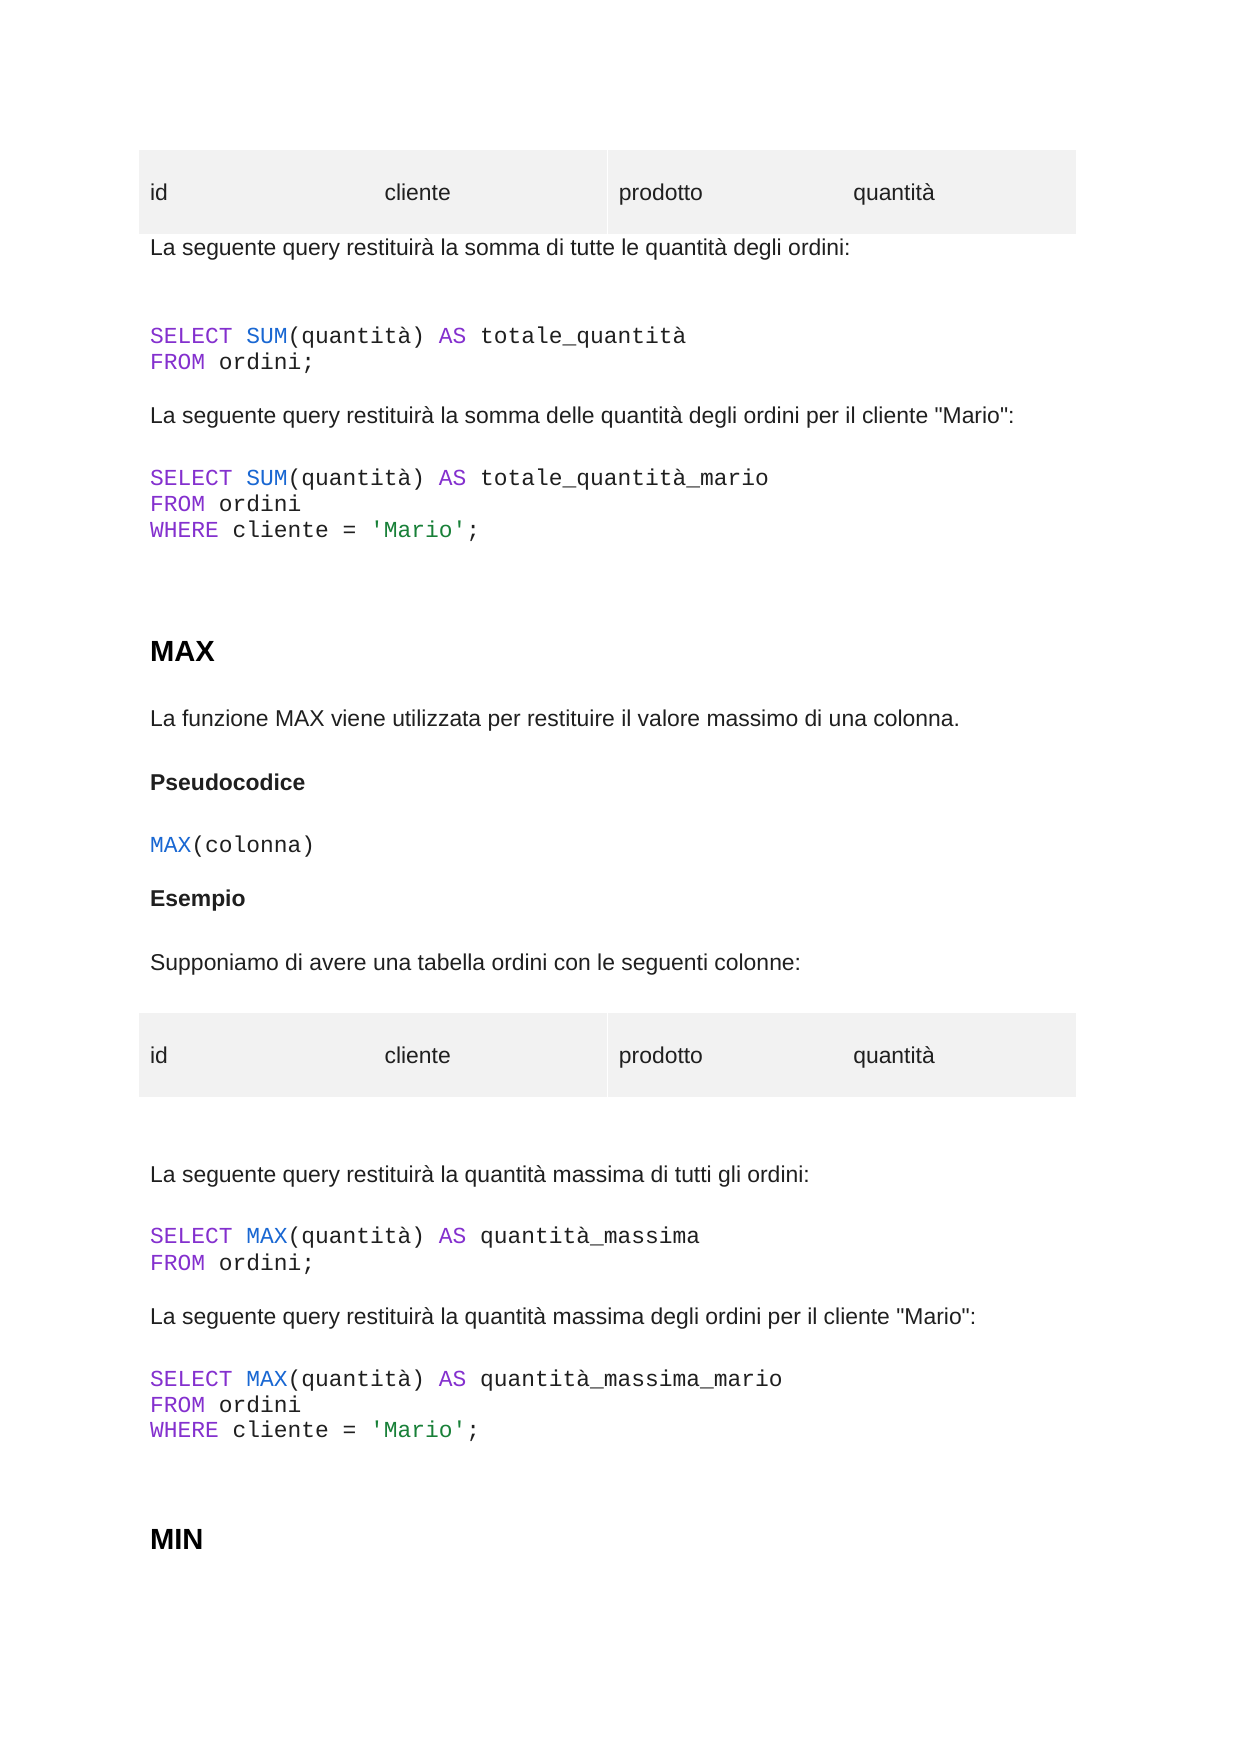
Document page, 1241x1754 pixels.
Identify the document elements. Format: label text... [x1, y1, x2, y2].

text Pseudocodice [150, 769, 1053, 796]
text SELECT MAX(quantità) AS quantità_massima FROM ordini; [150, 1225, 1053, 1303]
table_header prodotto [608, 1013, 842, 1097]
text Supponiamo di avere una tabella ordini con le seguenti colonne: [150, 949, 1053, 976]
subtitle MIN [150, 1522, 1053, 1556]
text SELECT SUM(quantità) AS totale_quantità FROM ordini; [150, 324, 1053, 402]
text SELECT MAX(quantità) AS quantità_massima_mario FROM ordini WHERE cliente = 'Mario'; [150, 1367, 1053, 1471]
text SELECT SUM(quantità) AS totale_quantità_mario FROM ordini WHERE cliente = 'Mario'; [150, 466, 1053, 571]
table_header quantità [842, 1013, 1076, 1097]
text MAX(colonna) [150, 833, 1053, 885]
subtitle MAX [150, 634, 1053, 668]
table_header quantità [842, 150, 1076, 234]
text La seguente query restituirà la quantità massima di tutti gli ordini: [150, 1161, 1053, 1187]
text La seguente query restituirà la somma di tutte le quantità degli ordini: [150, 234, 1053, 260]
text La seguente query restituirà la quantità massima degli ordini per il cliente "Mario": [150, 1303, 1053, 1329]
table_header cliente [373, 150, 607, 234]
table_header cliente [373, 1013, 607, 1097]
table_header id [139, 150, 373, 234]
text La seguente query restituirà la somma delle quantità degli ordini per il cliente "Mario": [150, 402, 1053, 429]
text Esempio [150, 885, 1053, 912]
table_header id [139, 1013, 373, 1097]
table_header prodotto [608, 150, 842, 234]
text La funzione MAX viene utilizzata per restituire il valore massimo di una colonna. [150, 705, 1053, 732]
